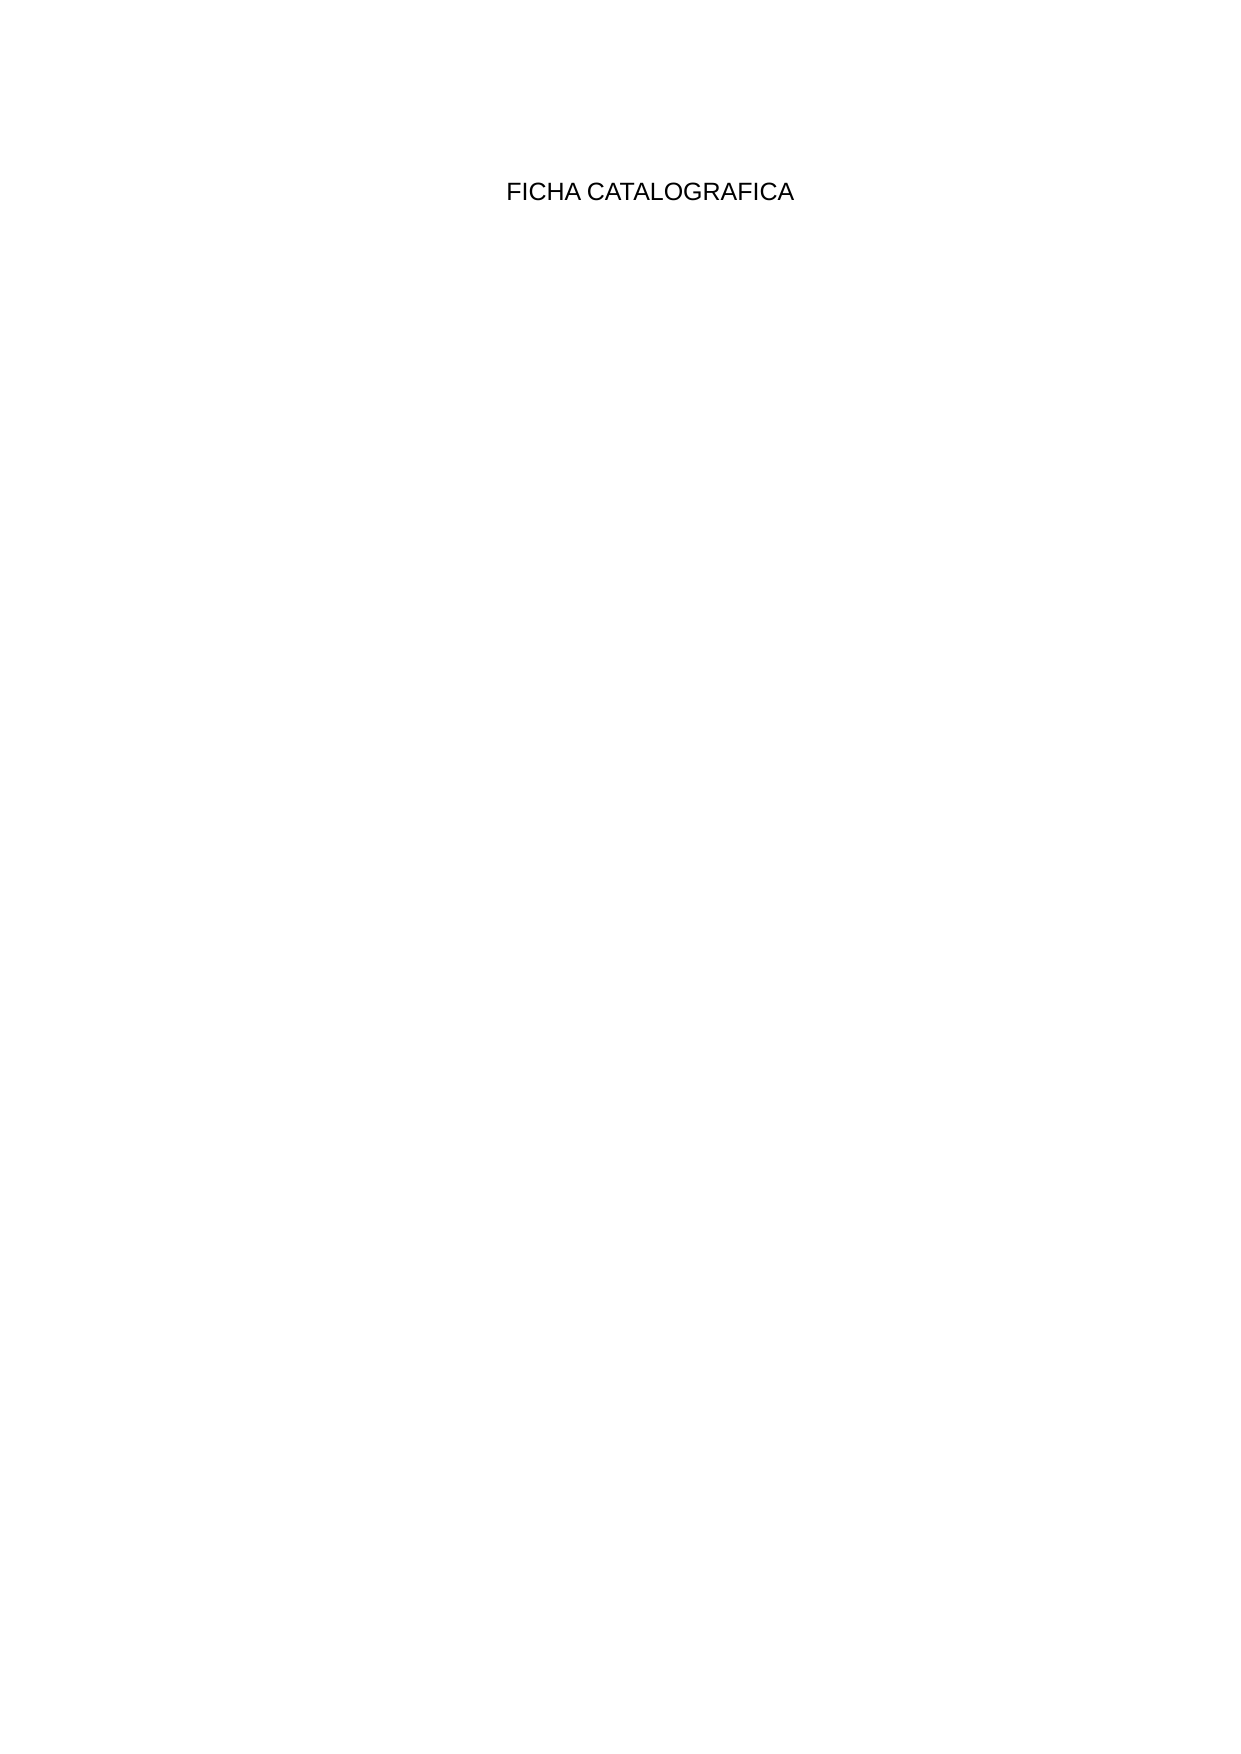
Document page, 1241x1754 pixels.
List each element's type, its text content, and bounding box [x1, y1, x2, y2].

text FICHA CATALOGRAFICA [177, 177, 1123, 206]
